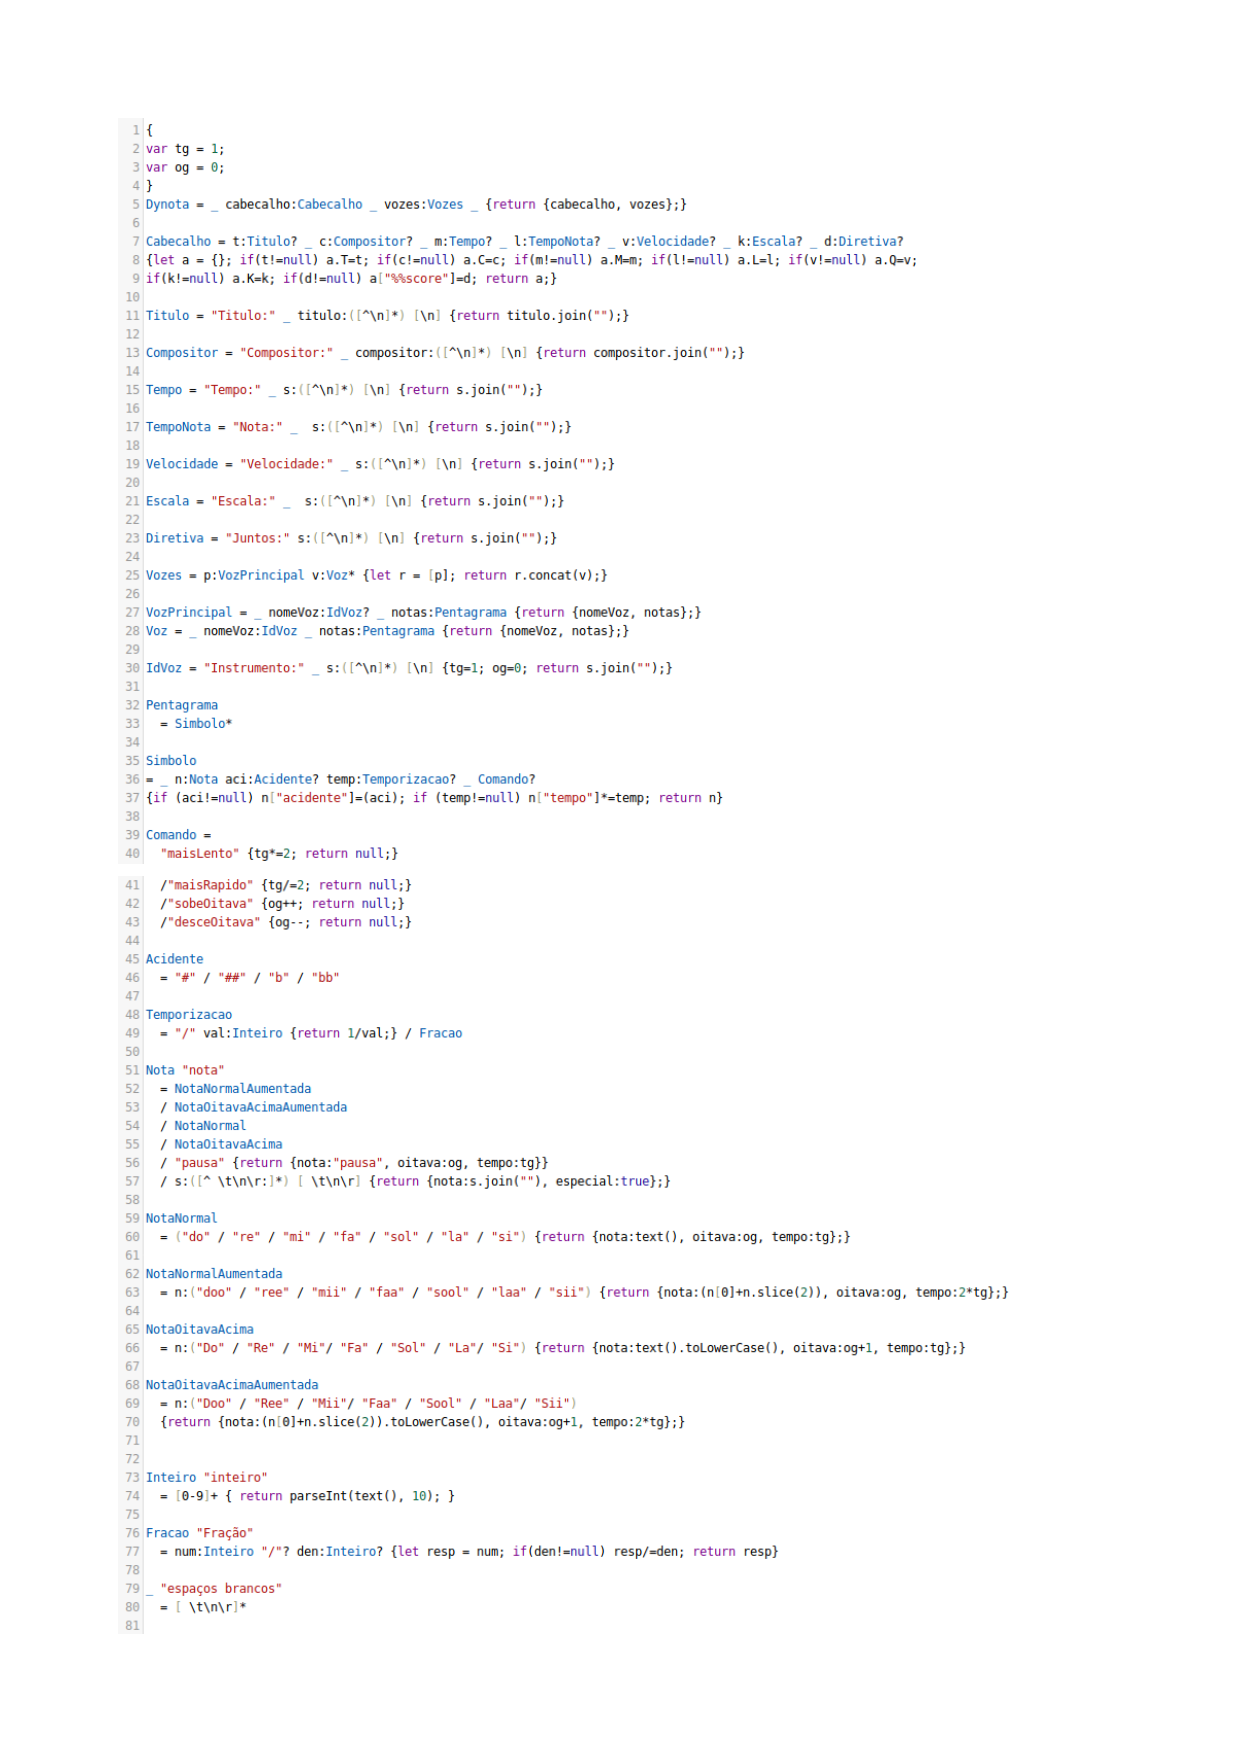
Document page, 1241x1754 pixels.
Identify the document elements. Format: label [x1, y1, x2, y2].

picture [118, 118, 1049, 864]
picture [118, 876, 1049, 1634]
